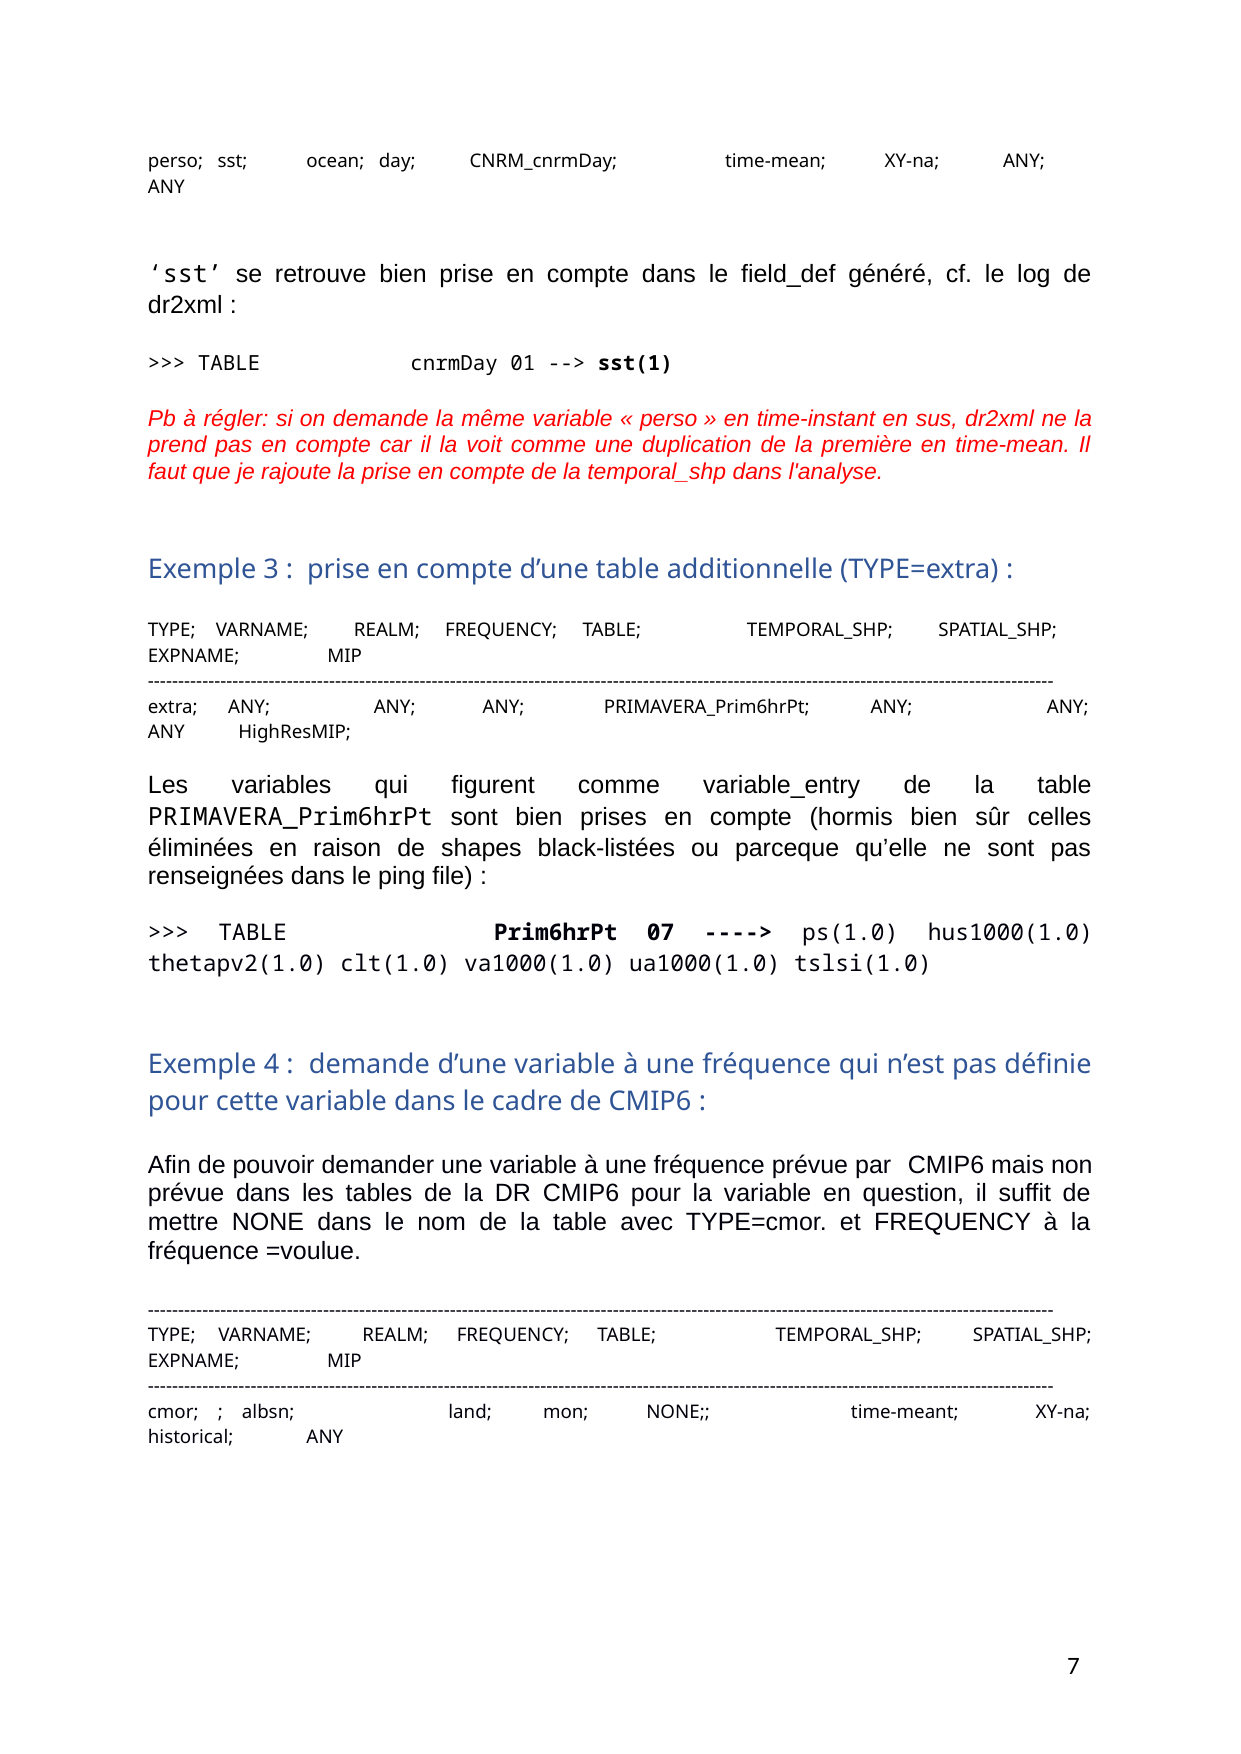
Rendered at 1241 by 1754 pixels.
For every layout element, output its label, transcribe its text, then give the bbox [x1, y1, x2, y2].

subtitle Exemple 3 : prise en compte d’une table additionnelle (TYPE=extra) : [148, 549, 1093, 586]
text cmor; ; albsn; land; mon; NONE;; time-meant; XY-na; historical; ANY [148, 1398, 1093, 1449]
subtitle Exemple 4 : demande d’une variable à une fréquence qui n’est pas définie pour cette variable dans le cadre de CMIP6 : [148, 1045, 1093, 1118]
text TYPE; VARNAME; REALM; FREQUENCY; TABLE; TEMPORAL_SHP; SPATIAL_SHP; EXPNAME; MIP [148, 617, 1093, 668]
text ------------------------------------------------------------------------------------------------------------------------------------------------------ [148, 1372, 1093, 1398]
text >>> TABLE Prim6hrPt 07 ----> ps(1.0) hus1000(1.0) thetapv2(1.0) clt(1.0) va1000(1.0) ua1000(1.0) tslsi(1.0) [148, 916, 1093, 978]
text perso; sst; ocean; day; CNRM_cnrmDay; time-mean; XY-na; ANY; ANY [148, 148, 1093, 199]
text Les variables qui figurent comme variable_entry de la table PRIMAVERA_Prim6hrPt sont bien prises en compte (hormis bien sûr celles éliminées en raison de shapes black-listées ou parceque qu’elle ne sont pas renseignées dans le ping file) : [148, 770, 1093, 890]
text ‘sst’ se retrouve bien prise en compte dans le field_def généré, cf. le log de dr2xml : [148, 256, 1093, 319]
text Pb à régler: si on demande la même variable « perso » en time-instant en sus, dr2xml ne la prend pas en compte car il la voit comme une duplication de la première en time-mean. Il faut que je rajoute la prise en compte de la temporal_shp dans l'analyse. [148, 405, 1093, 484]
text extra; ANY; ANY; ANY; PRIMAVERA_Prim6hrPt; ANY; ANY; ANY HighResMIP; [148, 693, 1093, 744]
text TYPE; VARNAME; REALM; FREQUENCY; TABLE; TEMPORAL_SHP; SPATIAL_SHP; EXPNAME; MIP [148, 1321, 1093, 1372]
text >>> TABLE cnrmDay 01 --> sst(1) [148, 348, 1093, 376]
text Afin de pouvoir demander une variable à une fréquence prévue par CMIP6 mais non prévue dans les tables de la DR CMIP6 pour la variable en question, il suffit de mettre NONE dans le nom de la table avec TYPE=cmor. et FREQUENCY à la fréquence =voulue. [148, 1150, 1093, 1265]
text ------------------------------------------------------------------------------------------------------------------------------------------------------ [148, 1296, 1093, 1321]
text ------------------------------------------------------------------------------------------------------------------------------------------------------ [148, 668, 1093, 693]
